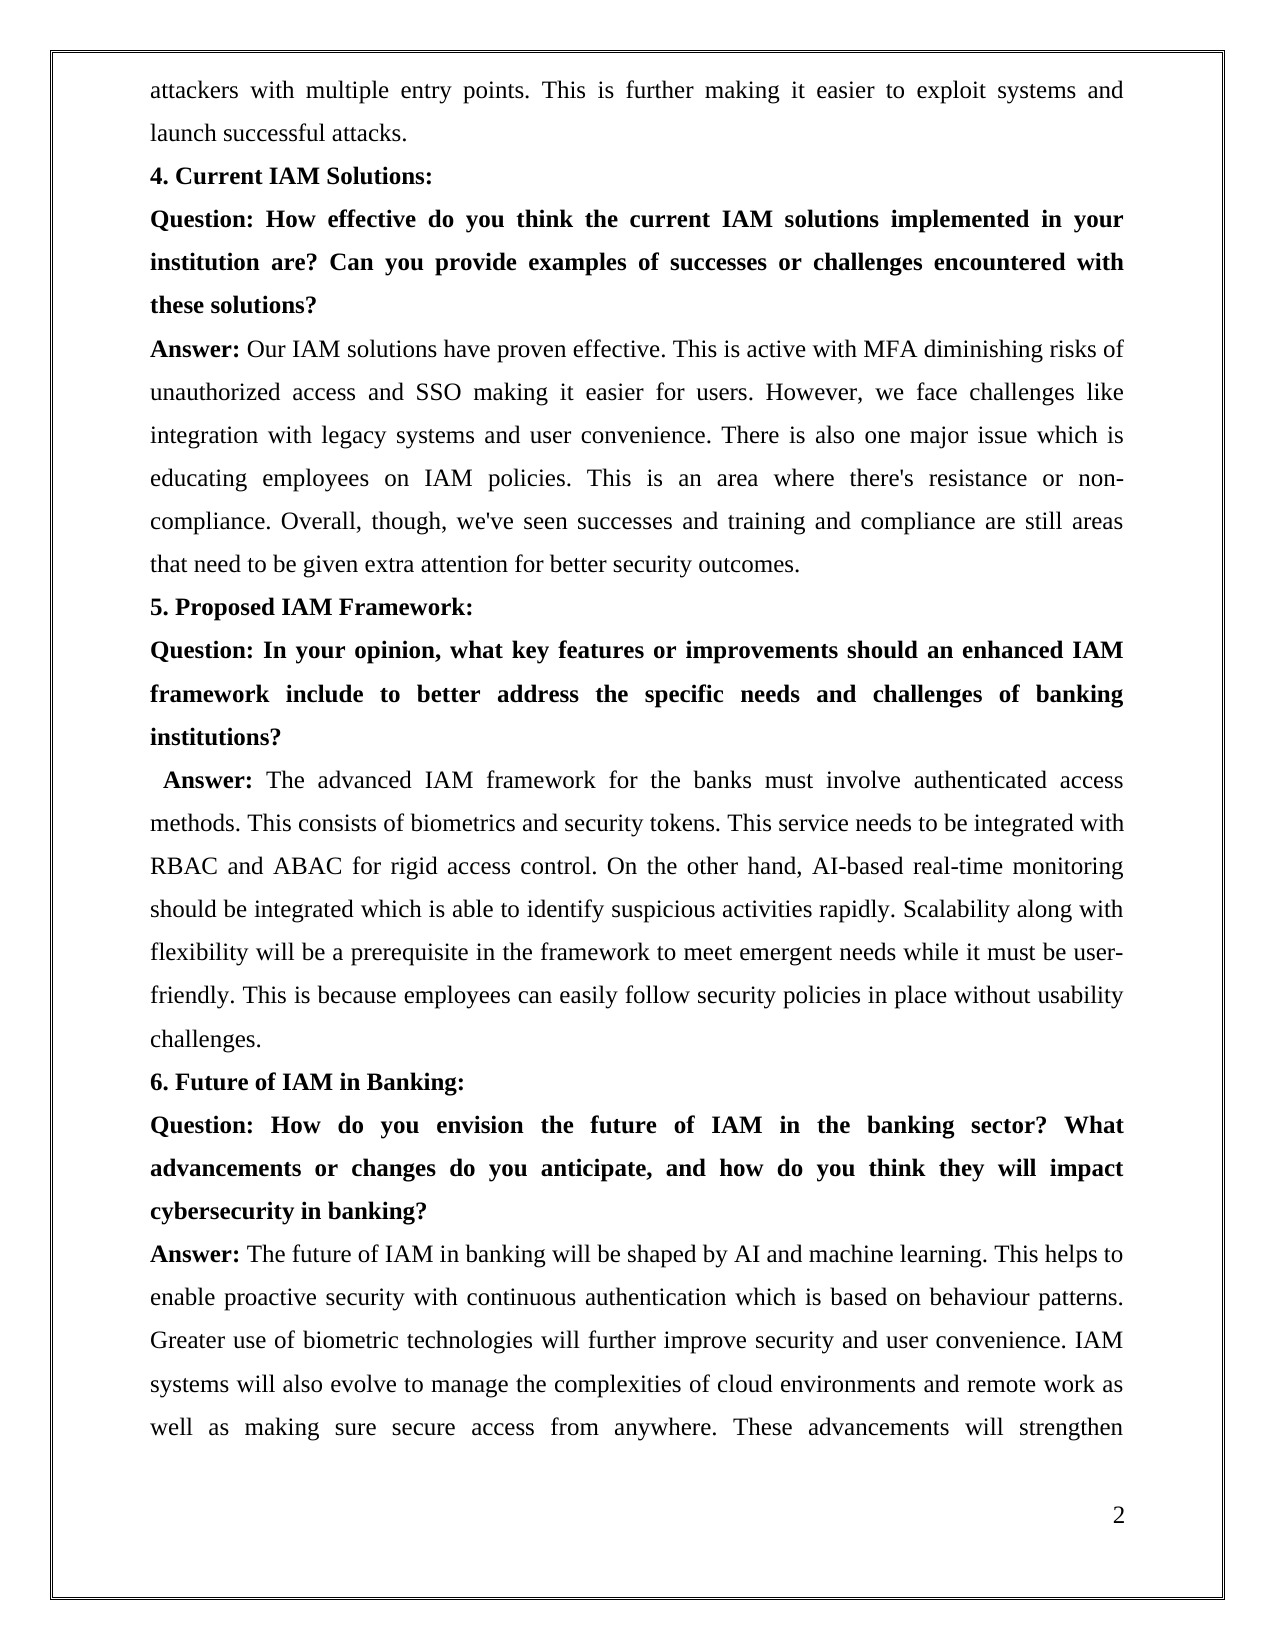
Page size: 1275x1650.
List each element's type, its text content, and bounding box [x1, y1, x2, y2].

text Answer: Our IAM solutions have proven effective. This is active with MFA diminishing risks of unauthorized access and SSO making it easier for users. However, we face challenges like integration with legacy systems and user convenience. There is also one major issue which is educating employees on IAM policies. This is an area where there's resistance or non-compliance. Overall, though, we've seen successes and training and compliance are still areas that need to be given extra attention for better security outcomes. [150, 334, 1125, 578]
text 6. Future of IAM in Banking: [150, 1067, 1125, 1096]
text attackers with multiple entry points. This is further making it easier to exploit systems and launch successful attacks. [150, 75, 1125, 147]
text Answer: The advanced IAM framework for the banks must involve authenticated access methods. This consists of biometrics and security tokens. This service needs to be integrated with RBAC and ABAC for rigid access control. On the other hand, AI-based real-time monitoring should be integrated which is able to identify suspicious activities rapidly. Scalability along with flexibility will be a prerequisite in the framework to meet emergent needs while it must be user-friendly. This is because employees can easily follow security policies in place without usability challenges. [150, 765, 1125, 1052]
text Question: How do you envision the future of IAM in the banking sector? What advancements or changes do you anticipate, and how do you think they will impact cybersecurity in banking? [150, 1110, 1125, 1225]
text Question: In your opinion, what key features or improvements should an enhanced IAM framework include to better address the specific needs and challenges of banking institutions? [150, 636, 1125, 751]
text 4. Current IAM Solutions: [150, 161, 1125, 190]
text 5. Proposed IAM Framework: [150, 592, 1125, 621]
text Answer: The future of IAM in banking will be shaped by AI and machine learning. This helps to enable proactive security with continuous authentication which is based on behaviour patterns. Greater use of biometric technologies will further improve security and user convenience. IAM systems will also evolve to manage the complexities of cloud environments and remote work as well as making sure secure access from anywhere. These advancements will strengthen [150, 1239, 1125, 1441]
text Question: How effective do you think the current IAM solutions implemented in your institution are? Can you provide examples of successes or challenges encountered with these solutions? [150, 204, 1125, 319]
